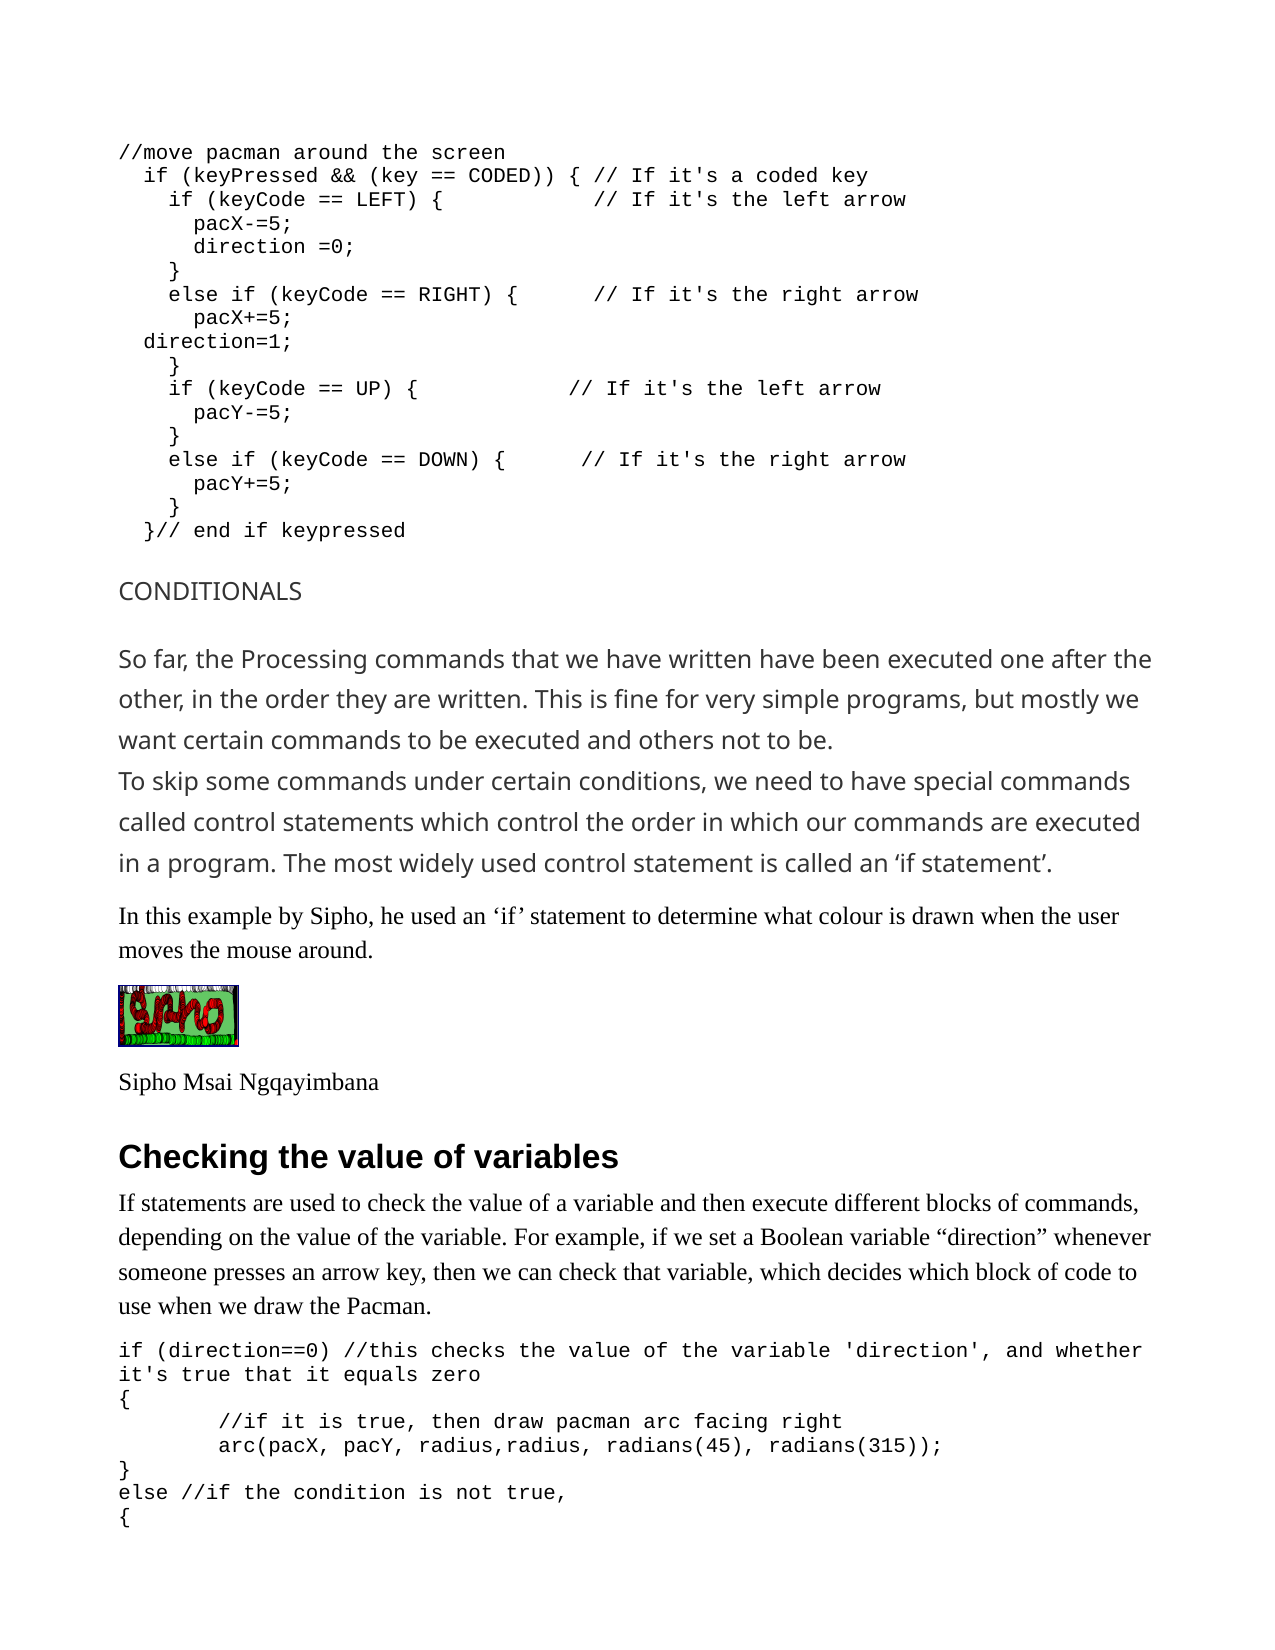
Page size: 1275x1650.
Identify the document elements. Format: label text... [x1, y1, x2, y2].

text In this example by Sipho, he used an ‘if’ statement to determine what colour is drawn when the user moves the mouse around. [118, 901, 1157, 964]
text pacX-=5; [118, 213, 1157, 236]
text } [118, 354, 1157, 378]
text //move pacman around the screen [118, 142, 1157, 165]
text } [118, 496, 1157, 520]
text pacX+=5; [118, 307, 1157, 331]
text } [118, 426, 1157, 449]
text pacY+=5; [118, 473, 1157, 496]
text CONDITIONALS [118, 573, 1157, 607]
text { [118, 1388, 1157, 1411]
text else //if the condition is not true, [118, 1482, 1157, 1506]
text if (keyCode == LEFT) { // If it's the left arrow [118, 189, 1157, 213]
text else if (keyCode == DOWN) { // If it's the right arrow [118, 449, 1157, 473]
text if (direction==0) //this checks the value of the variable 'direction', and whether it's true that it equals zero [118, 1340, 1157, 1388]
text }// end if keypressed [118, 520, 1157, 544]
text { [118, 1506, 1157, 1529]
text direction =0; [118, 236, 1157, 260]
text arc(pacX, pacY, radius,radius, radians(45), radians(315)); [118, 1435, 1157, 1459]
text if (keyPressed && (key == CODED)) { // If it's a coded key [118, 165, 1157, 189]
text So far, the Processing commands that we have written have been executed one after the other, in the order they are written. This is fine for very simple programs, but mostly we want certain commands to be executed and others not to be. To skip some commands under certain conditions, we need to have special commands called control statements which control the order in which our commands are executed in a program. The most widely used control statement is called an ‘if statement’. [118, 641, 1157, 879]
text else if (keyCode == RIGHT) { // If it's the right arrow [118, 284, 1157, 307]
text } [118, 260, 1157, 284]
text direction=1; [118, 331, 1157, 354]
text //if it is true, then draw pacman arc facing right [118, 1411, 1157, 1435]
text Sipho Msai Ngqayimbana [118, 1067, 1157, 1096]
text pacY-=5; [118, 402, 1157, 426]
subtitle Checking the value of variables [118, 1137, 1157, 1175]
picture [120, 986, 238, 1045]
text If statements are used to check the value of a variable and then execute different blocks of commands, depending on the value of the variable. For example, if we set a Boolean variable “direction” whenever someone presses an arrow key, then we can check that variable, which decides which block of code to use when we draw the Pacman. [118, 1188, 1157, 1320]
text } [118, 1459, 1157, 1482]
text if (keyCode == UP) { // If it's the left arrow [118, 378, 1157, 402]
